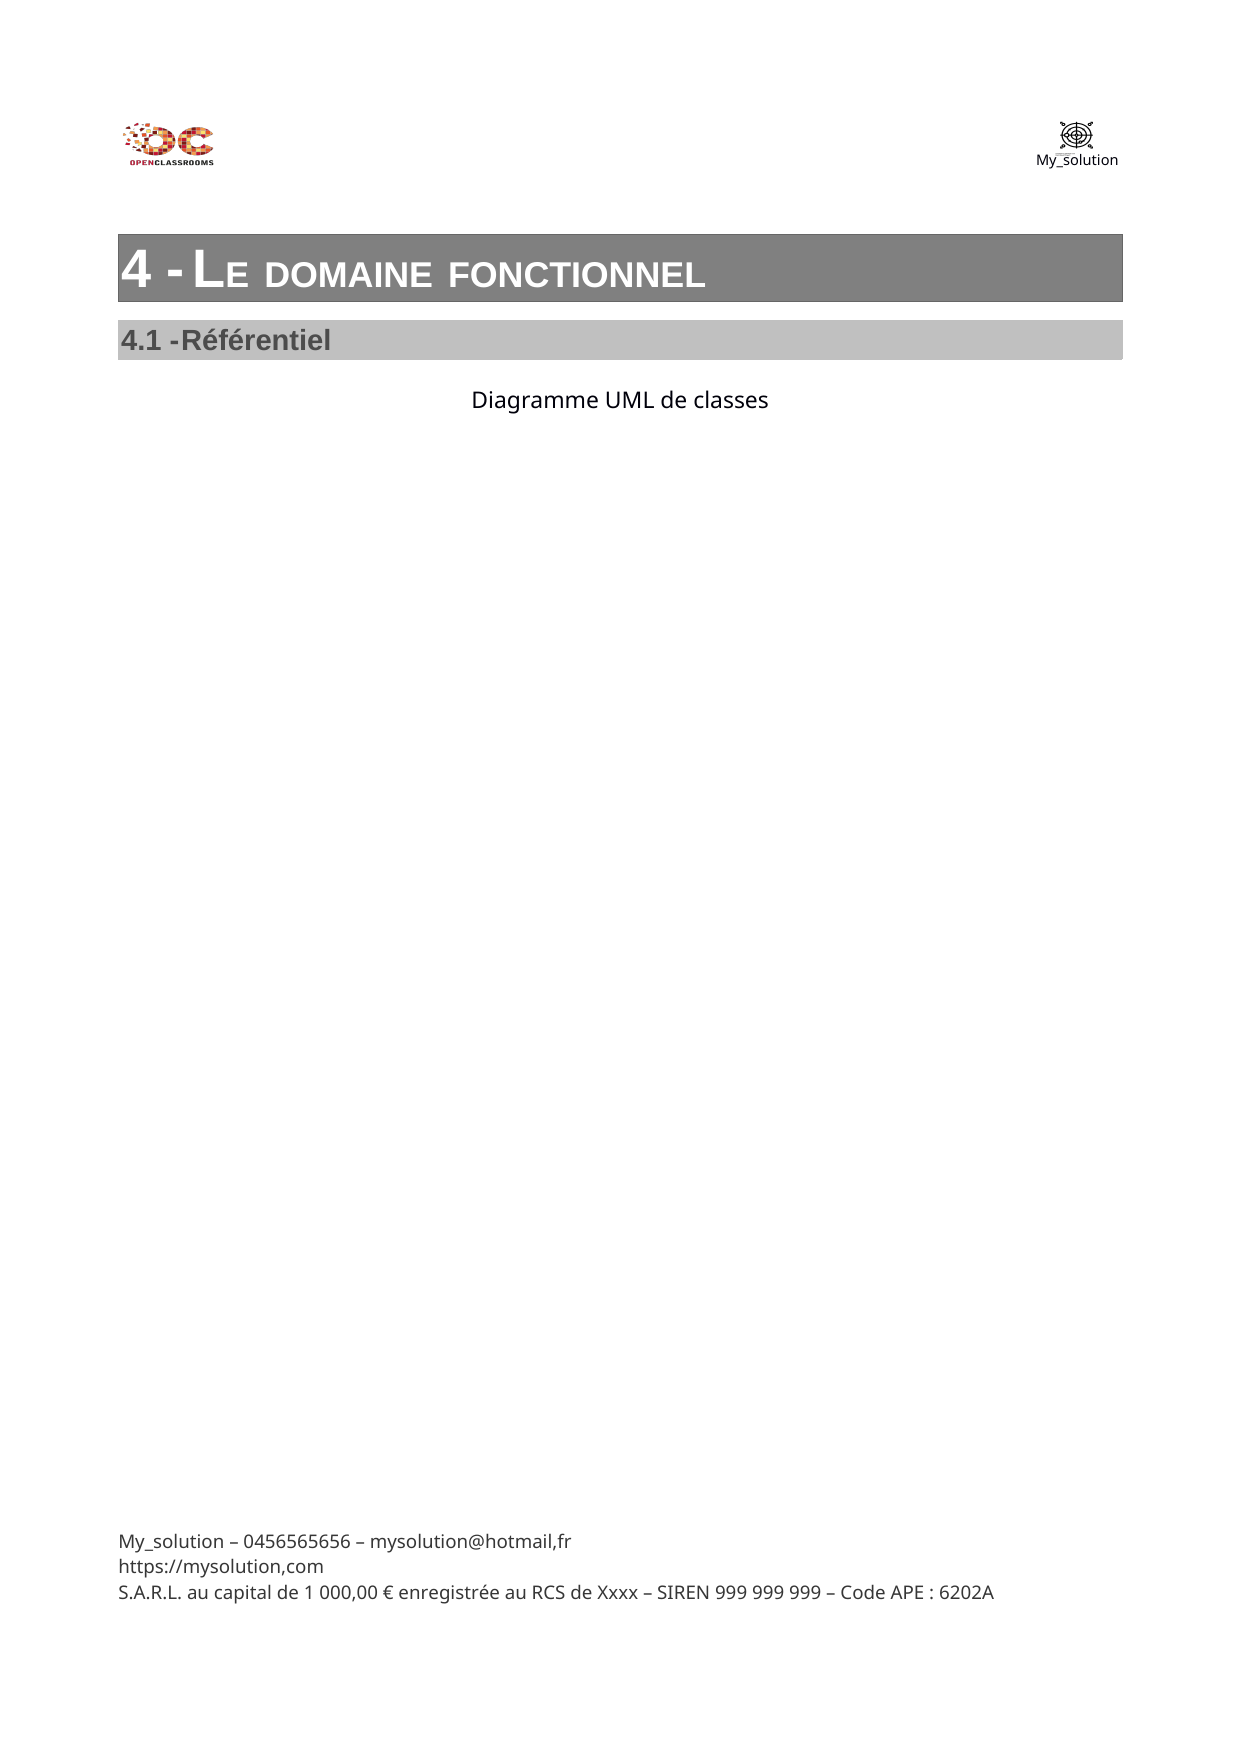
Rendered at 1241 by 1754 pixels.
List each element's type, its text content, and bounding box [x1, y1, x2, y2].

subtitle Le domaine fonctionnel [119, 235, 1122, 301]
picture [1052, 118, 1101, 158]
picture [119, 118, 217, 170]
subtitle Référentiel [119, 321, 1122, 359]
text Diagramme UML de classes [118, 384, 1122, 415]
